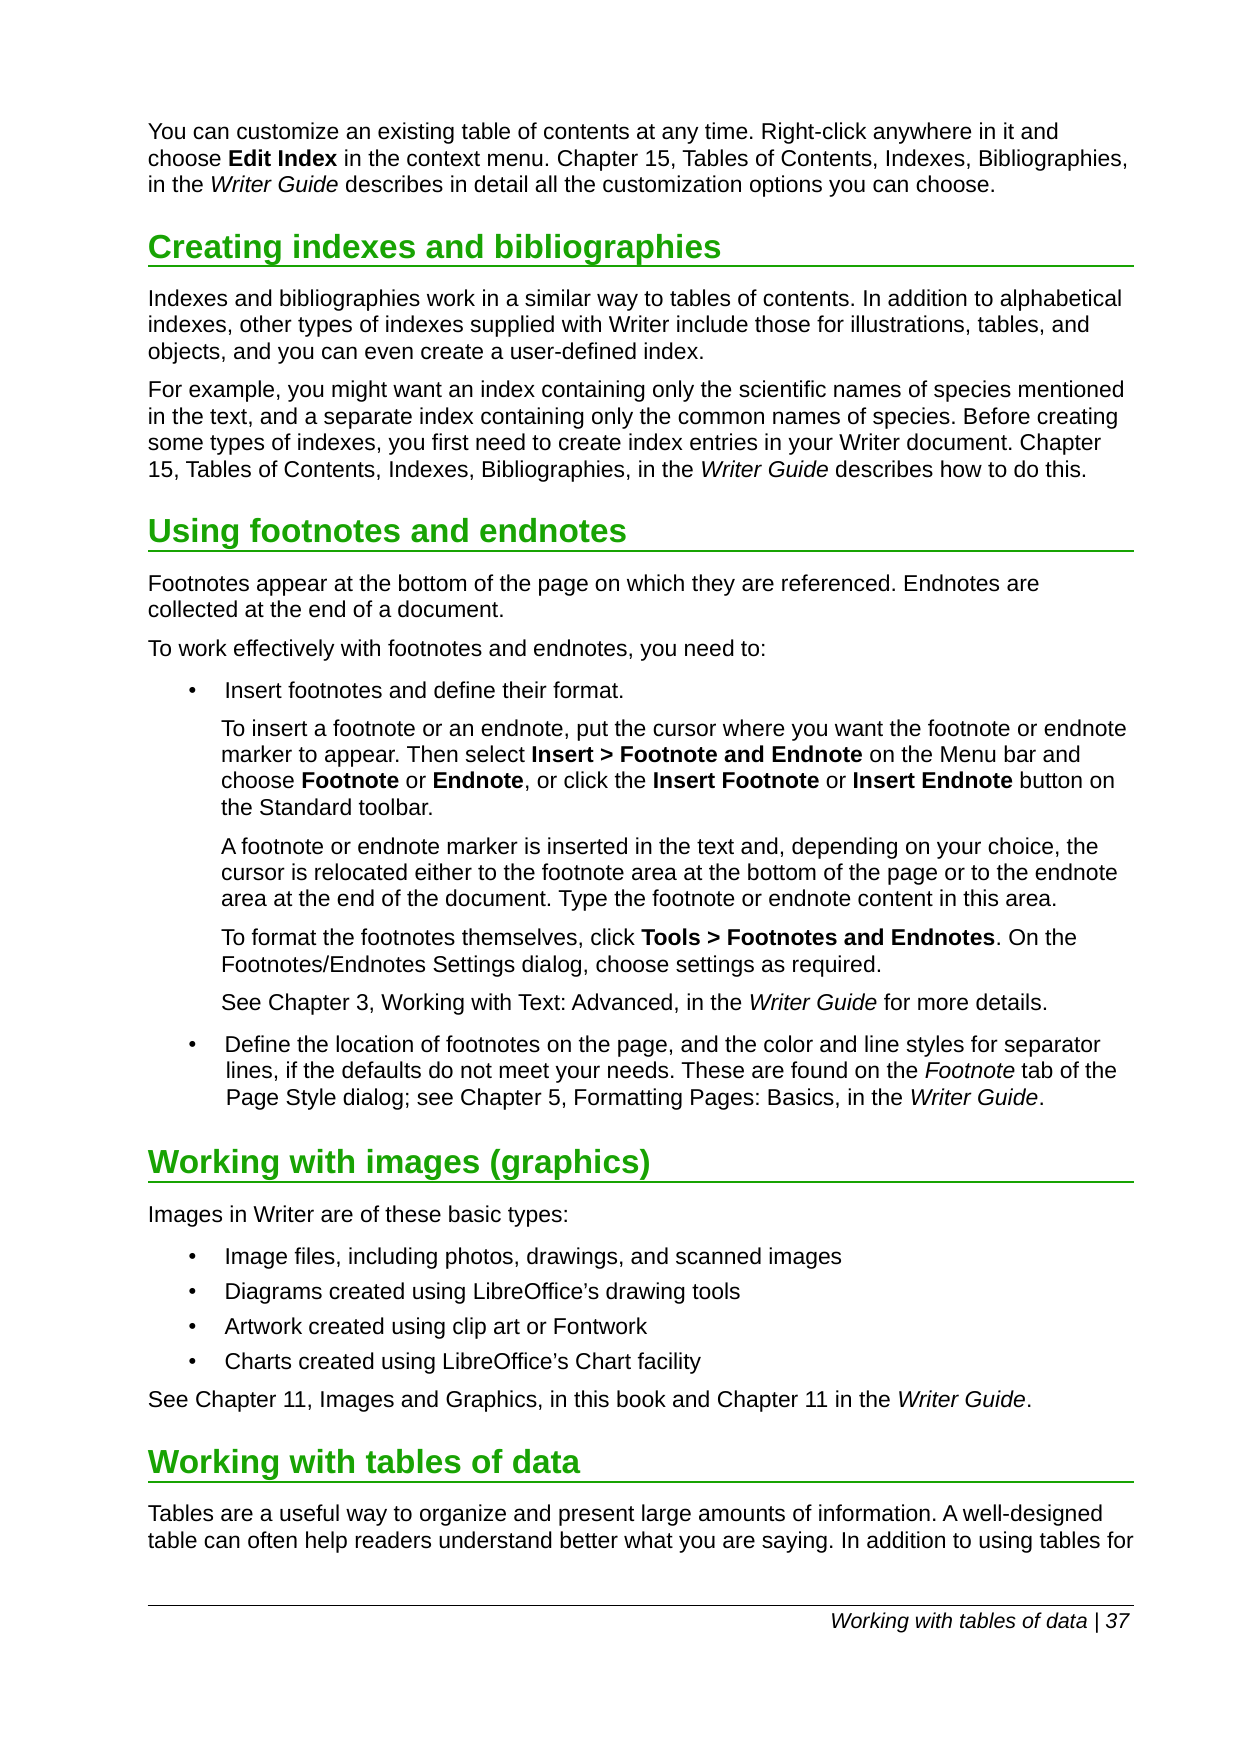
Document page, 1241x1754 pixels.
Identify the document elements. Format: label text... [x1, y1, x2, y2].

list Diagrams created using LibreOffice’s drawing tools [185, 1275, 1134, 1304]
text For example, you might want an index containing only the scientific names of species mentioned in the text, and a separate index containing only the common names of species. Before creating some types of indexes, you first need to create index entries in your Writer document. Chapter 15, Tables of Contents, Indexes, Bibliographies, in the Writer Guide describes how to do this. [148, 376, 1134, 482]
text Indexes and bibliographies work in a similar way to tables of contents. In addition to alphabetical indexes, other types of indexes supplied with Writer include those for illustrations, tables, and objects, and you can even create a user-defined index. [148, 285, 1134, 364]
subtitle Working with tables of data [148, 1442, 1134, 1481]
subtitle Creating indexes and bibliographies [148, 227, 1134, 265]
text Footnotes appear at the bottom of the page on which they are referenced. Endnotes are collected at the end of a document. [148, 569, 1134, 622]
list Insert footnotes and define their format. [185, 674, 1134, 706]
text To format the footnotes themselves, click Tools > Footnotes and Endnotes. On the Footnotes/Endnotes Settings dialog, choose settings as required. [221, 924, 1134, 977]
list Artwork created using clip art or Fontwork [185, 1310, 1134, 1339]
subtitle Working with images (graphics) [148, 1143, 1134, 1181]
text Tables are a useful way to organize and present large amounts of information. A well-designed table can often help readers understand better what you are saying. In addition to using tables for [148, 1500, 1134, 1553]
text See Chapter 11, Images and Graphics, in this book and Chapter 11 in the Writer Guide. [148, 1386, 1134, 1413]
text A footnote or endnote marker is inserted in the text and, depending on your choice, the cursor is relocated either to the footnote area at the bottom of the page or to the endnote area at the end of the document. Type the footnote or endnote content in this area. [221, 833, 1134, 912]
list To work effectively with footnotes and endnotes, you need to: [148, 635, 1134, 661]
text See Chapter 3, Working with Text: Advanced, in the Writer Guide for more details. [221, 989, 1134, 1016]
list Images in Writer are of these basic types: [148, 1201, 1134, 1227]
text To insert a footnote or an endnote, put the cursor where you want the footnote or endnote marker to appear. Then select Insert > Footnote and Endnote on the Menu bar and choose Footnote or Endnote, or click the Insert Footnote or Insert Endnote button on the Standard toolbar. [221, 715, 1134, 820]
list Define the location of footnotes on the page, and the color and line styles for separator lines, if the defaults do not meet your needs. These are found on the Footnote tab of the Page Style dialog; see Chapter 5, Formatting Pages: Basics, in the Writer Guide. [185, 1028, 1134, 1113]
subtitle Using footnotes and endnotes [148, 511, 1134, 550]
list Charts created using LibreOffice’s Chart facility [185, 1345, 1134, 1377]
list Image files, including photos, drawings, and scanned images [185, 1240, 1134, 1269]
text You can customize an existing table of contents at any time. Right-click anywhere in it and choose Edit Index in the context menu. Chapter 15, Tables of Contents, Indexes, Bibliographies, in the Writer Guide describes in detail all the customization options you can choose. [148, 118, 1134, 197]
